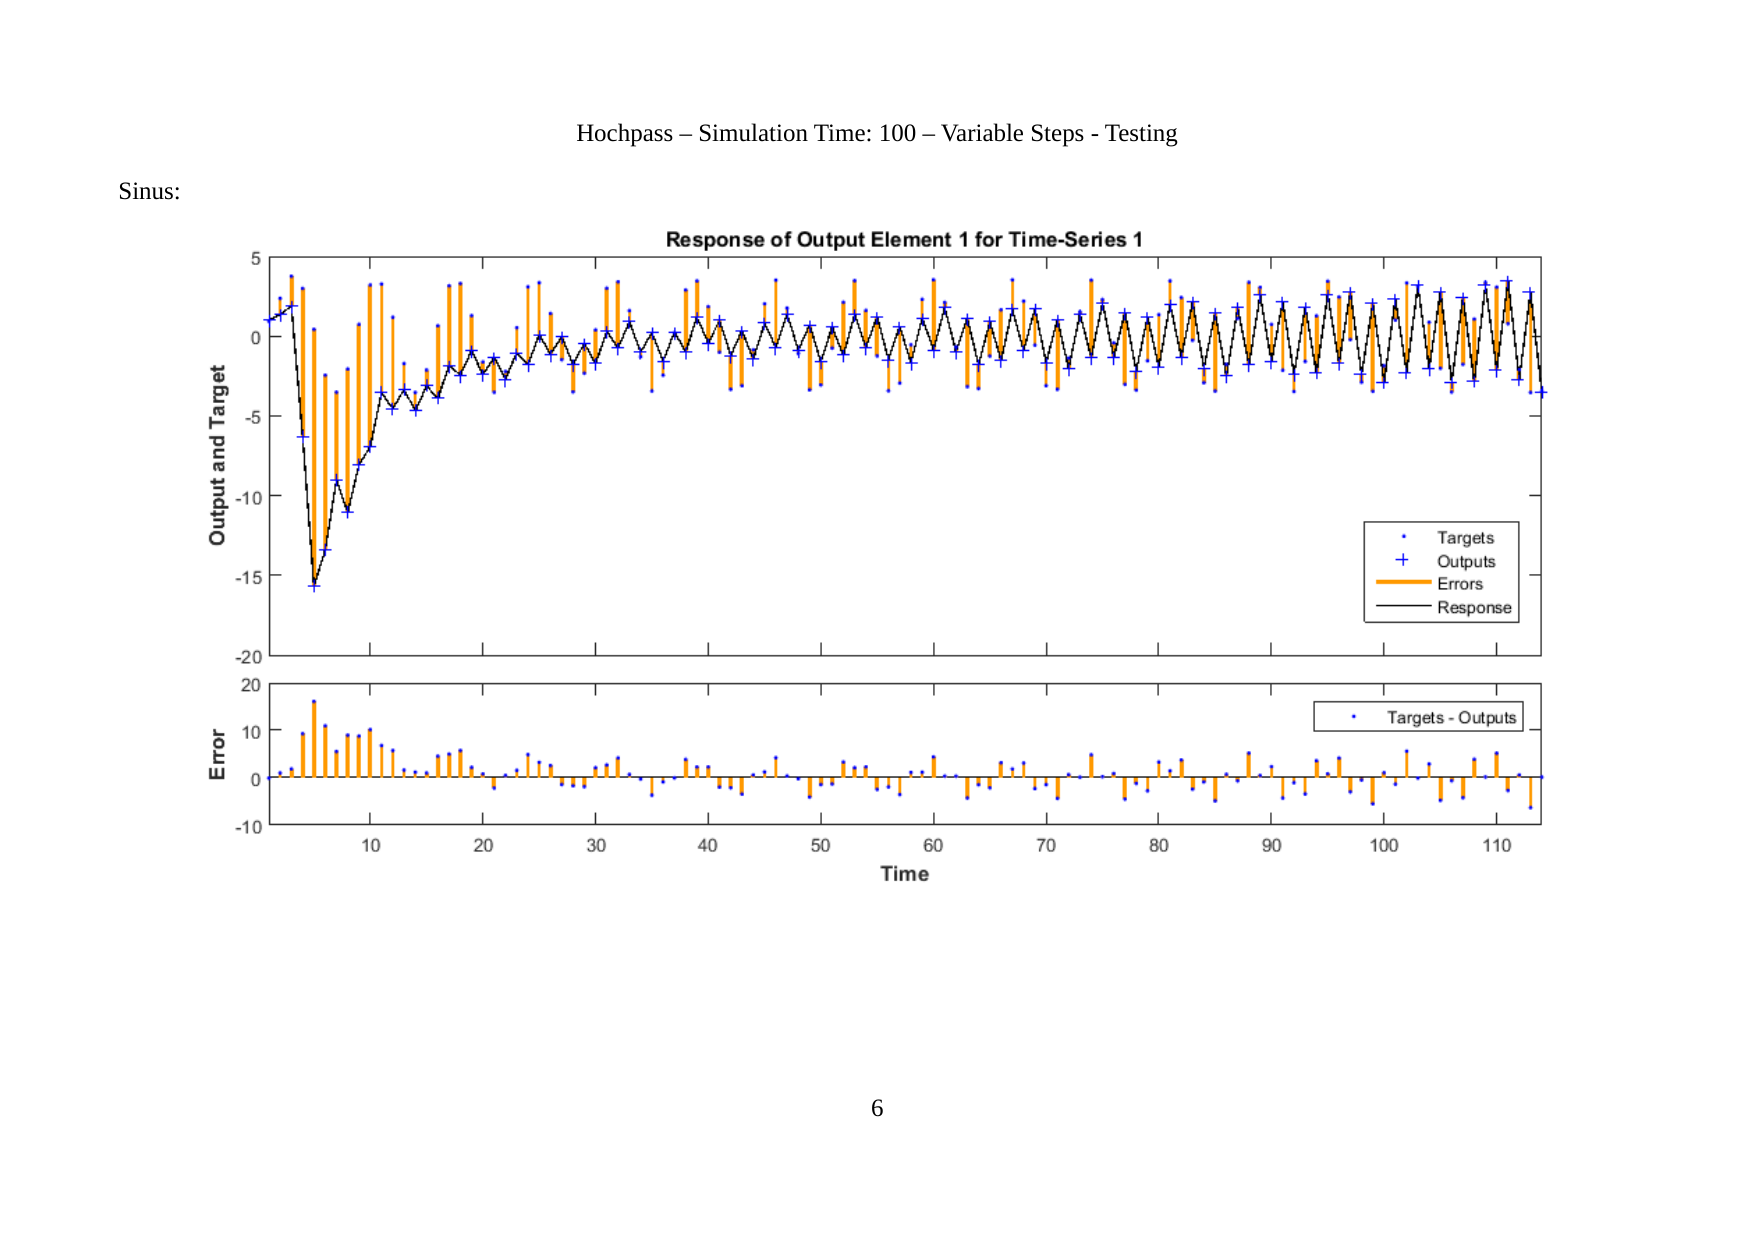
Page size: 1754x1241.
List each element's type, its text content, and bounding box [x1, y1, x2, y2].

picture [56, 205, 1698, 902]
text Sinus: [118, 176, 1636, 205]
